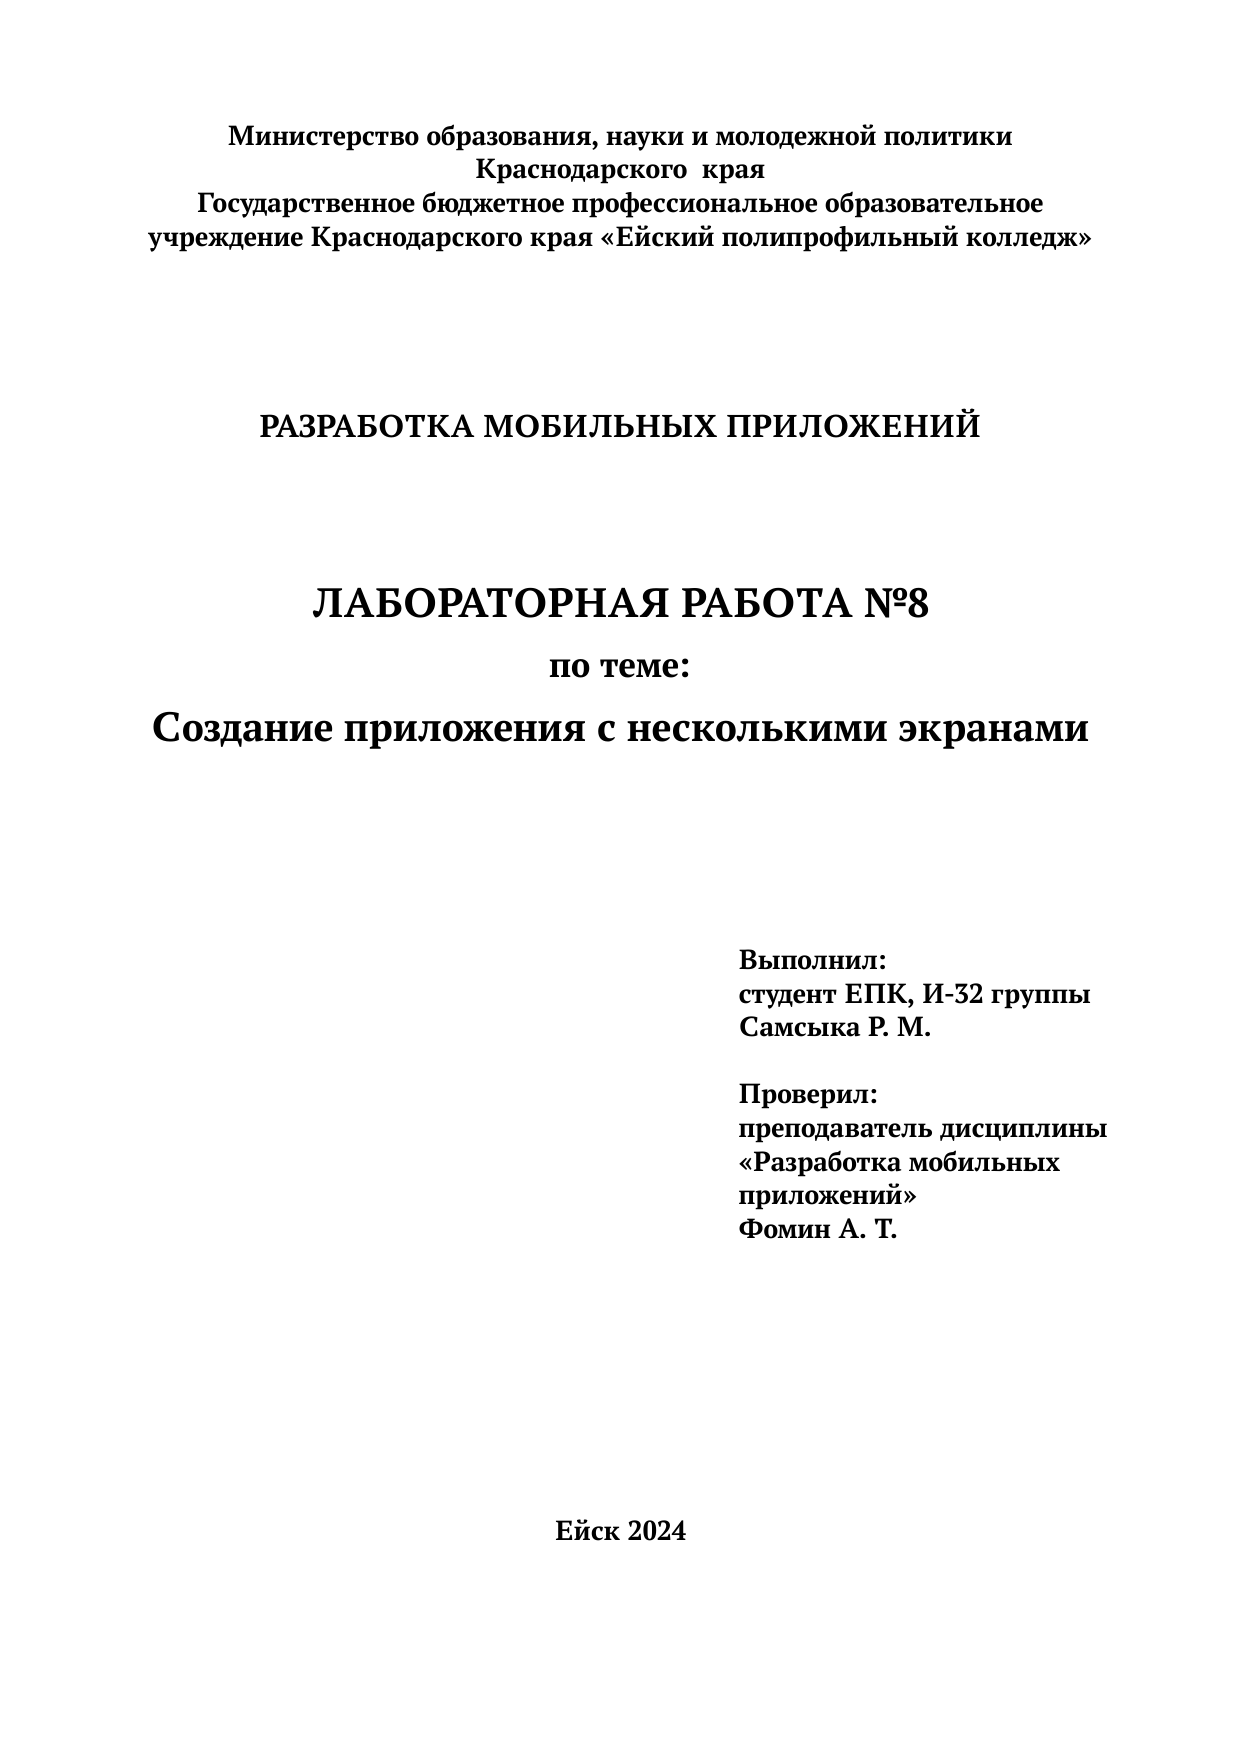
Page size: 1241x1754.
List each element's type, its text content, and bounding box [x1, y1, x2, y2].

text Фомин А. Т. [738, 1211, 1122, 1244]
text преподаватель дисциплины «Разработка мобильных приложений» [738, 1110, 1122, 1211]
text Государственное бюджетное профессиональное образовательное учреждение Краснодарского края «Ейский полипрофильный колледж» [118, 185, 1122, 252]
text Проверил: [738, 1077, 1122, 1110]
text Ейск 2024 [118, 1513, 1122, 1546]
text Самсыка Р. М. [738, 1009, 1122, 1043]
text ЛАБОРАТОРНАЯ РАБОТА №8 [118, 577, 1122, 627]
text Министерство образования, науки и молодежной политики [118, 118, 1122, 152]
text РАЗРАБОТКА МОБИЛЬНЫХ ПРИЛОЖЕНИЙ [118, 406, 1122, 445]
text Краснодарского края [118, 152, 1122, 185]
text Выполнил: [738, 942, 1122, 976]
text студент ЕПК, И-32 группы [738, 976, 1122, 1009]
subtitle Создание приложения с несколькими экранами [118, 701, 1122, 751]
text по теме: [118, 642, 1122, 686]
